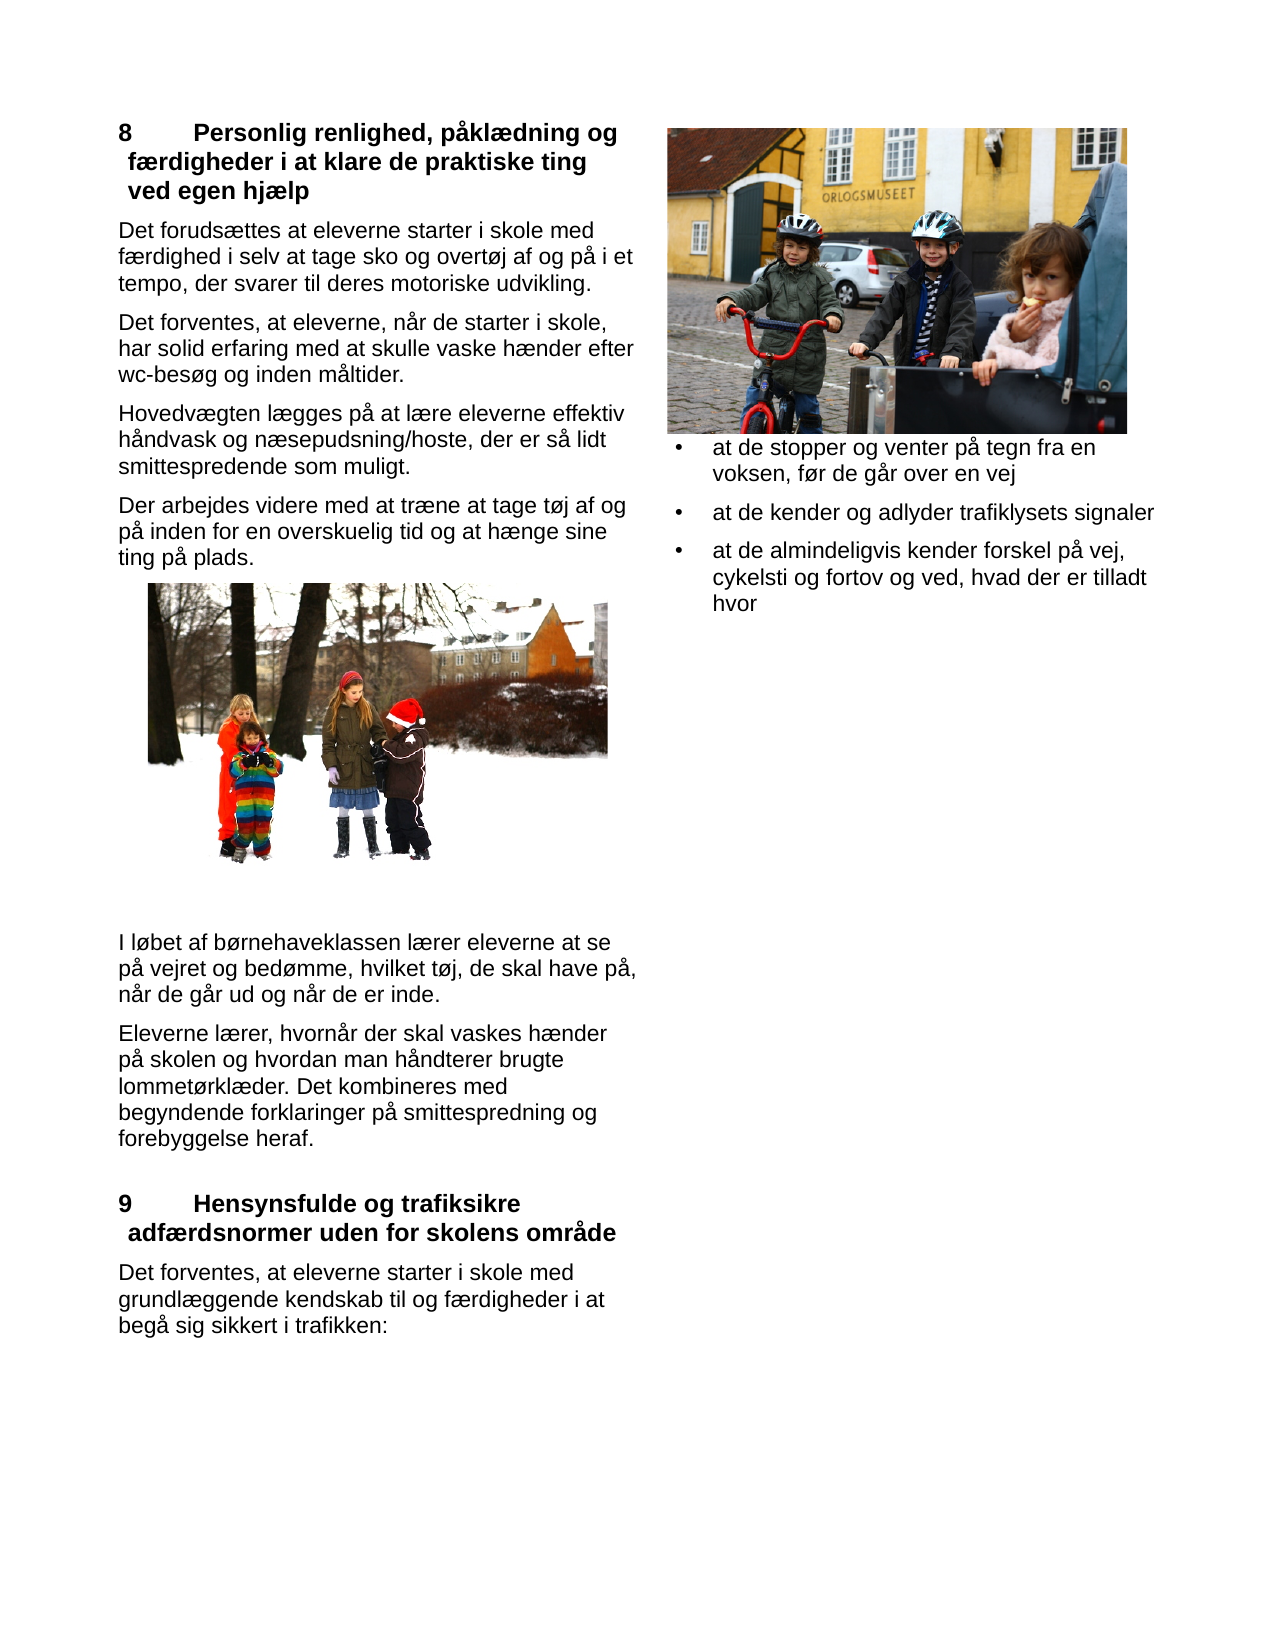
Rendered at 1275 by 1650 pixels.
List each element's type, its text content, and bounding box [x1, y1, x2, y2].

list at de kender og adlyder trafiklysets signaler [675, 499, 1157, 525]
text Der arbejdes videre med at træne at tage tøj af og på inden for en overskuelig tid og at hænge sine ting på plads. [118, 492, 637, 571]
subtitle Hensynsfulde og trafiksikre adfærdsnormer uden for skolens område [118, 1189, 637, 1247]
list at de stopper og venter på tegn fra en voksen, før de går over en vej [675, 118, 1157, 486]
list at de almindeligvis kender forskel på vej, cykelsti og fortov og ved, hvad der er tilladt hvor [675, 537, 1157, 617]
text Det forventes, at eleverne starter i skole med grundlæggende kendskab til og færdigheder i at begå sig sikkert i trafikken: [118, 1259, 637, 1338]
picture [667, 128, 1128, 434]
text Eleverne lærer, hvornår der skal vaskes hænder på skolen og hvordan man håndterer brugte lommetørklæder. Det kombineres med begyndende forklaringer på smittespredning og forebyggelse heraf. [118, 1020, 637, 1152]
text I løbet af børnehaveklassen lærer eleverne at se på vejret og bedømme, hvilket tøj, de skal have på, når de går ud og når de er inde. [118, 928, 637, 1007]
text Hovedvægten lægges på at lære eleverne effektiv håndvask og næsepudsning/hoste, der er så lidt smittespredende som muligt. [118, 400, 637, 479]
text Det forudsættes at eleverne starter i skole med færdighed i selv at tage sko og overtøj af og på i et tempo, der svarer til deres motoriske udvikling. [118, 217, 637, 296]
subtitle Personlig renlighed, påklædning og færdigheder i at klare de praktiske ting ved egen hjælp [118, 118, 637, 204]
text Det forventes, at eleverne, når de starter i skole, har solid erfaring med at skulle vaske hænder efter wc-besøg og inden måltider. [118, 308, 637, 387]
picture [147, 583, 608, 890]
